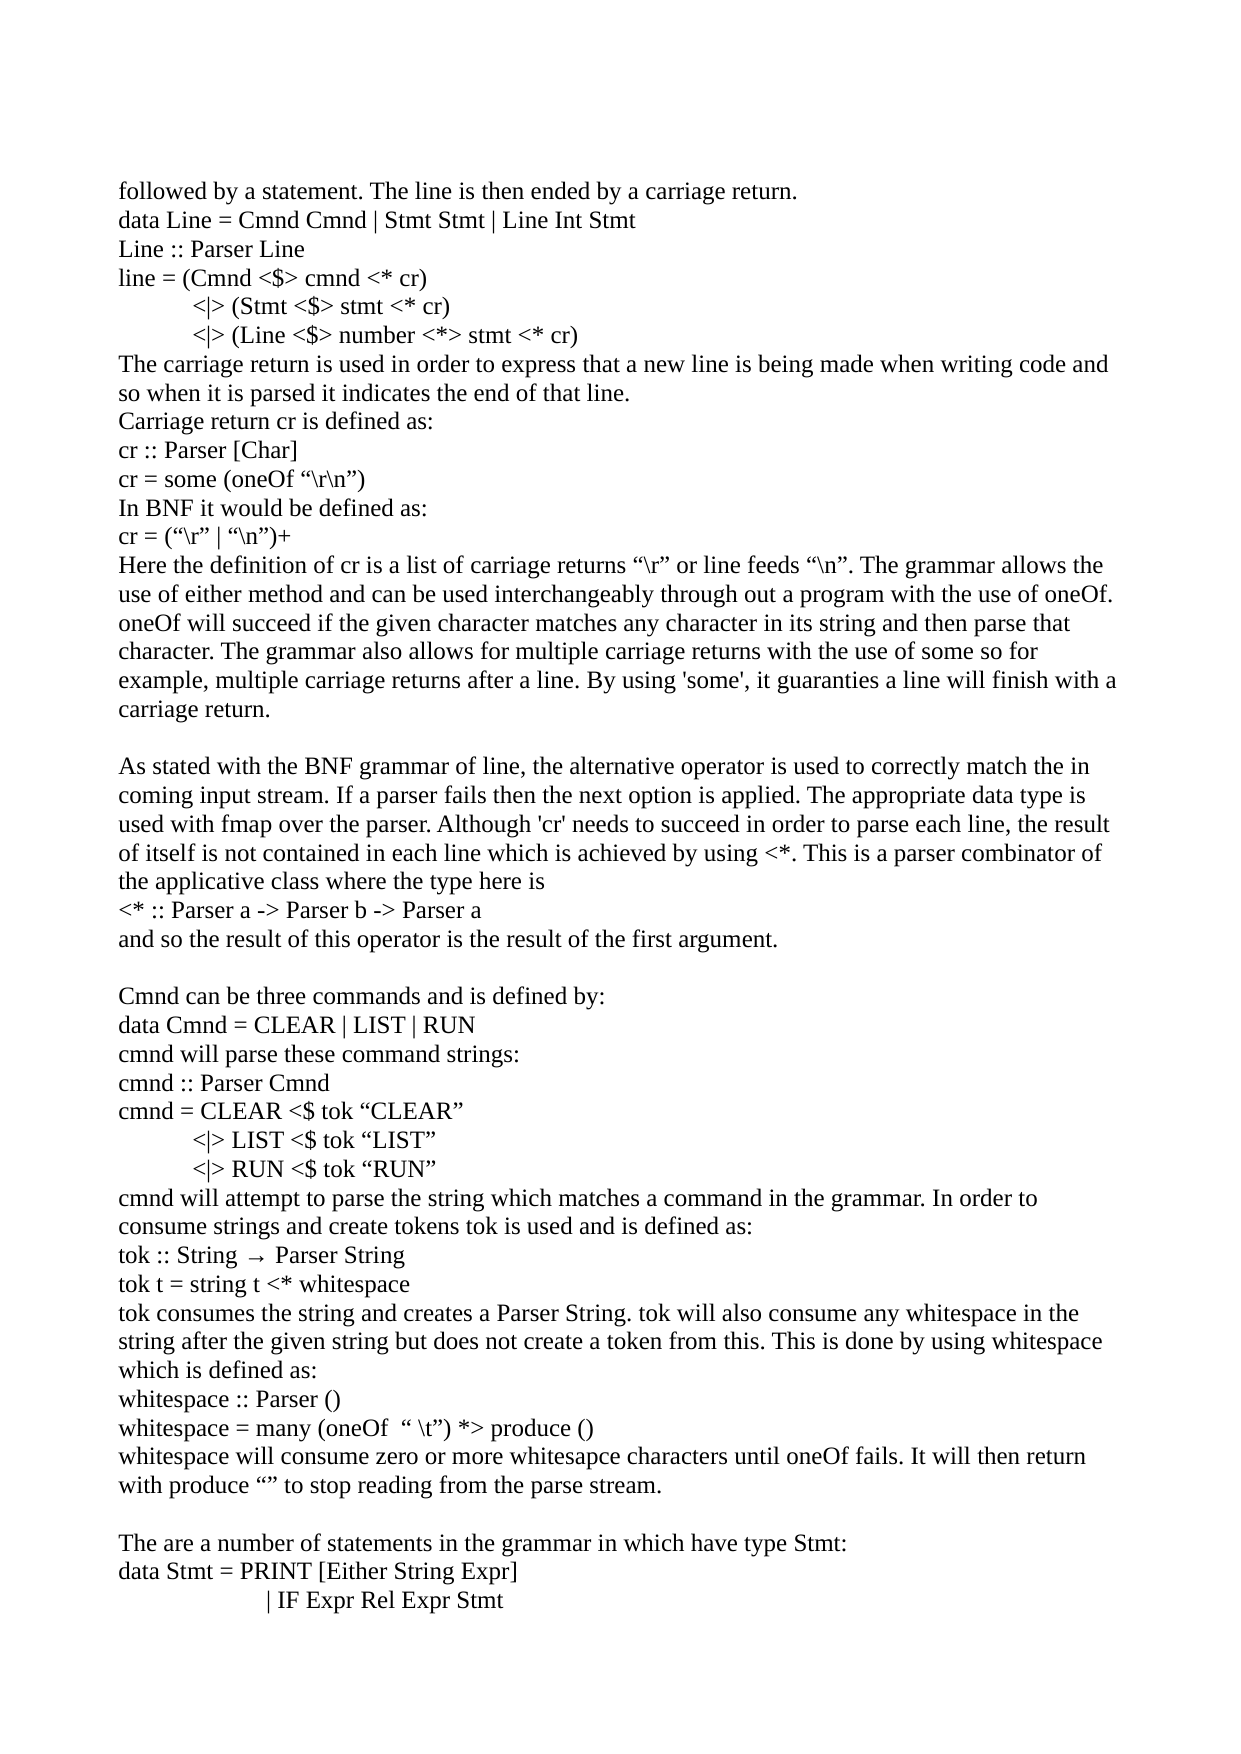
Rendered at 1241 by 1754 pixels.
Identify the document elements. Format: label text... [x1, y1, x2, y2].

text The are a number of statements in the grammar in which have type Stmt: [118, 1528, 1122, 1556]
text followed by a statement. The line is then ended by a carriage return. [118, 176, 1122, 205]
text cr = some (oneOf “\r\n”) [118, 464, 1122, 493]
text data Stmt = PRINT [Either String Expr] [118, 1556, 1122, 1585]
text <|> RUN <$ tok “RUN” [118, 1154, 1122, 1183]
text and so the result of this operator is the result of the first argument. [118, 924, 1122, 953]
text line = (Cmnd <$> cmnd <* cr) [118, 263, 1122, 291]
text data Line = Cmnd Cmnd | Stmt Stmt | Line Int Stmt [118, 205, 1122, 234]
text cmnd will parse these command strings: [118, 1039, 1122, 1068]
text whitespace will consume zero or more whitesapce characters until oneOf fails. It will then return with produce “” to stop reading from the parse stream. [118, 1441, 1122, 1499]
text whitespace = many (oneOf “ \t”) *> produce () [118, 1413, 1122, 1441]
text Here the definition of cr is a list of carriage returns “\r” or line feeds “\n”. The grammar allows the use of either method and can be used interchangeably through out a program with the use of oneOf. oneOf will succeed if the given character matches any character in its string and then parse that character. The grammar also allows for multiple carriage returns with the use of some so for example, multiple carriage returns after a line. By using 'some', it guaranties a line will finish with a carriage return. [118, 550, 1122, 723]
text Carriage return cr is defined as: [118, 406, 1122, 435]
text Line :: Parser Line [118, 234, 1122, 263]
text | IF Expr Rel Expr Stmt [118, 1585, 1122, 1614]
text Cmnd can be three commands and is defined by: data Cmnd = CLEAR | LIST | RUN [118, 981, 1122, 1039]
text <|> LIST <$ tok “LIST” [118, 1125, 1122, 1154]
text In BNF it would be defined as: cr = (“\r” | “\n”)+ [118, 493, 1122, 550]
text <* :: Parser a -> Parser b -> Parser a [118, 895, 1122, 924]
text whitespace :: Parser () [118, 1384, 1122, 1413]
text cmnd will attempt to parse the string which matches a command in the grammar. In order to consume strings and create tokens tok is used and is defined as: tok :: String → Parser String [118, 1183, 1122, 1269]
text tok t = string t <* whitespace [118, 1269, 1122, 1298]
text <|> (Stmt <$> stmt <* cr) <|> (Line <$> number <*> stmt <* cr) [118, 291, 1122, 349]
text cmnd = CLEAR <$ tok “CLEAR” [118, 1096, 1122, 1125]
text cr :: Parser [Char] [118, 435, 1122, 464]
text tok consumes the string and creates a Parser String. tok will also consume any whitespace in the string after the given string but does not create a token from this. This is done by using whitespace which is defined as: [118, 1298, 1122, 1384]
text The carriage return is used in order to express that a new line is being made when writing code and so when it is parsed it indicates the end of that line. [118, 349, 1122, 406]
text As stated with the BNF grammar of line, the alternative operator is used to correctly match the in coming input stream. If a parser fails then the next option is applied. The appropriate data type is used with fmap over the parser. Although 'cr' needs to succeed in order to parse each line, the result of itself is not contained in each line which is achieved by using <*. This is a parser combinator of the applicative class where the type here is [118, 723, 1122, 895]
text cmnd :: Parser Cmnd [118, 1068, 1122, 1096]
